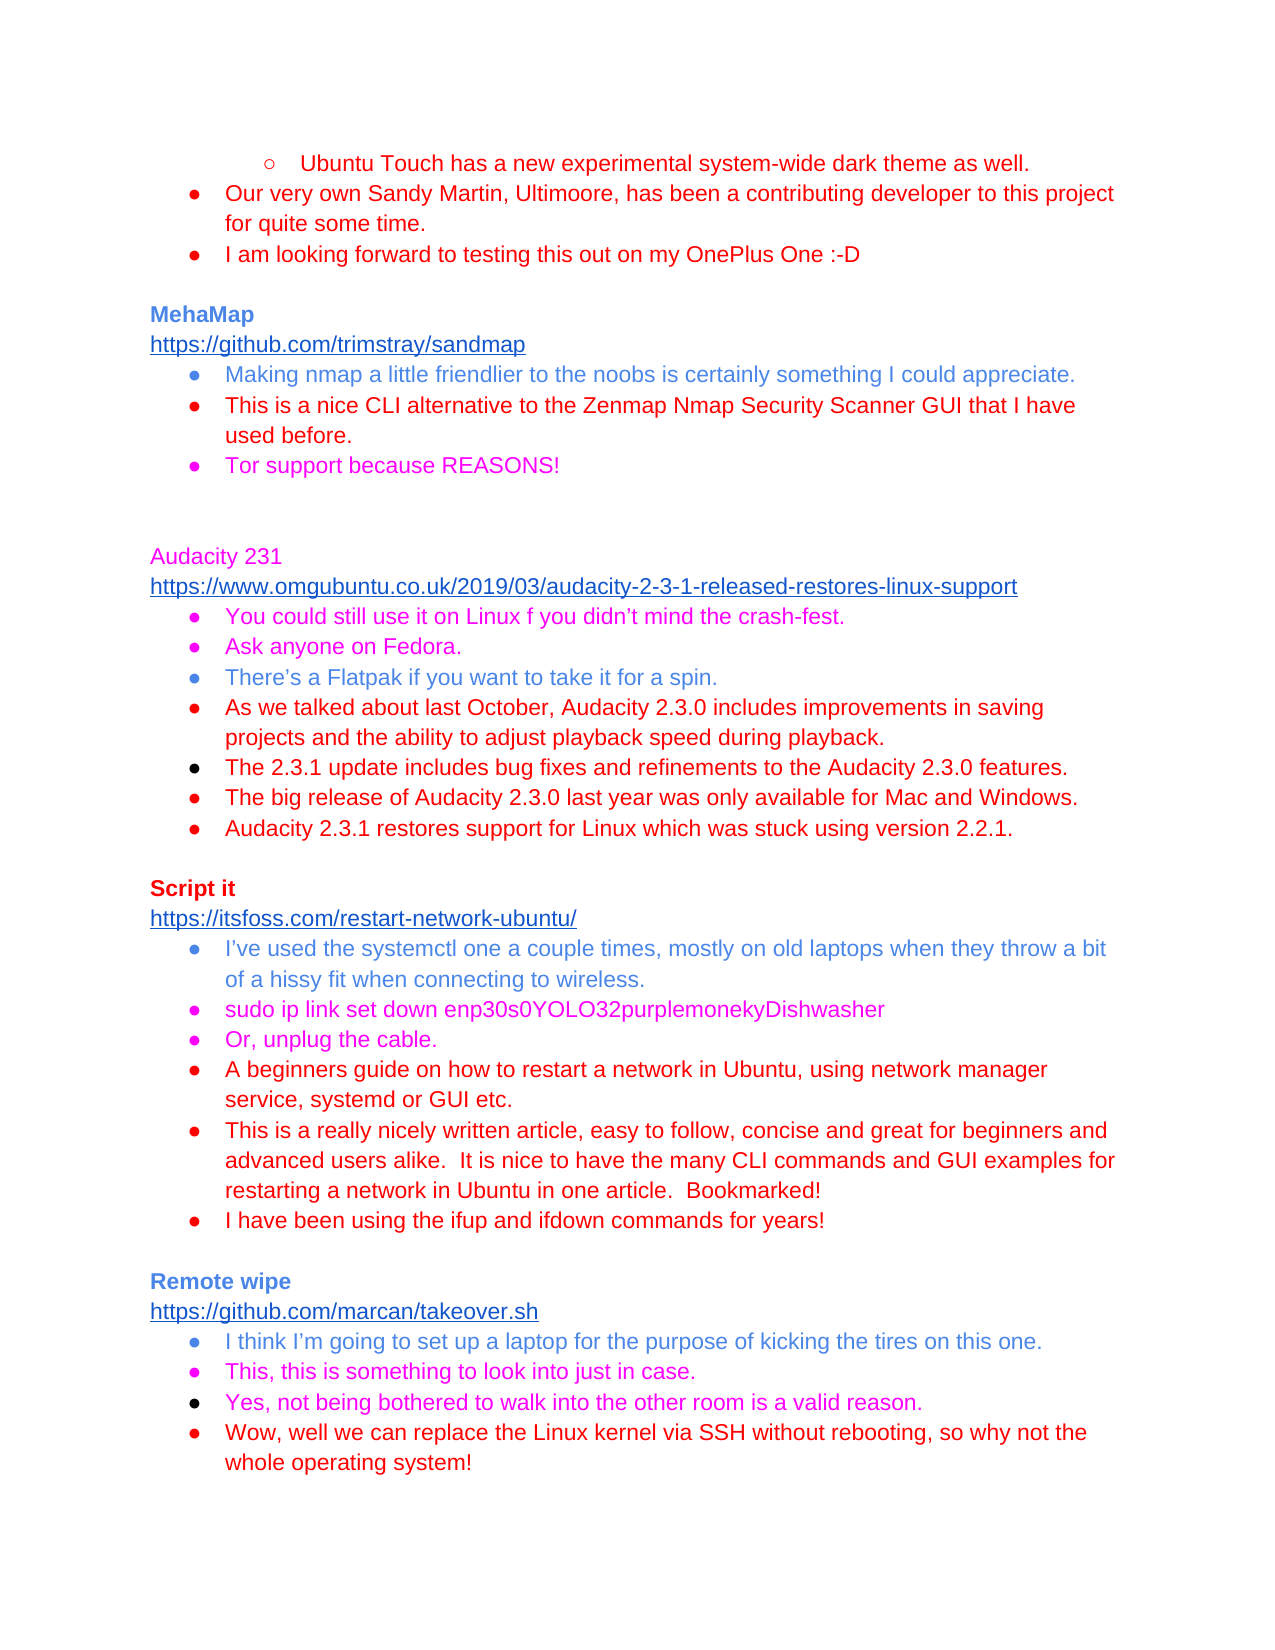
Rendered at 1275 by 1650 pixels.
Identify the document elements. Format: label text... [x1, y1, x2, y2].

list Ubuntu Touch has a new experimental system-wide dark theme as well. [262, 150, 1125, 176]
text Script it [150, 875, 1125, 901]
list Audacity 2.3.1 restores support for Linux which was stuck using version 2.2.1. [187, 814, 1125, 841]
list You could still use it on Linux f you didn’t mind the crash-fest. [187, 603, 1125, 629]
list I’ve used the systemctl one a couple times, mostly on old laptops when they throw a bit of a hissy fit when connecting to wireless. [187, 935, 1125, 992]
list sudo ip link set down enp30s0YOLO32purplemonekyDishwasher [187, 996, 1125, 1022]
list This is a nice CLI alternative to the Zenmap Nmap Security Scanner GUI that I have used before. [187, 392, 1125, 448]
list There’s a Flatpak if you want to take it for a spin. [187, 663, 1125, 690]
list The big release of Audacity 2.3.0 last year was only available for Mac and Windows. [187, 784, 1125, 811]
list This is a really nicely written article, easy to follow, concise and great for beginners and advanced users alike. It is nice to have the many CLI commands and GUI examples for restarting a network in Ubuntu in one article. Bookmarked! [187, 1117, 1125, 1203]
list Making nmap a little friendlier to the noobs is certainly something I could appreciate. [187, 361, 1125, 388]
list I think I’m going to set up a laptop for the purpose of kicking the tires on this one. [187, 1328, 1125, 1354]
text Remote wipe [150, 1268, 1125, 1294]
list A beginners guide on how to restart a network in Ubuntu, using network manager service, systemd or GUI etc. [187, 1056, 1125, 1113]
list Our very own Sandy Martin, Ultimoore, has been a contributing developer to this project for quite some time. [187, 180, 1125, 237]
text https://www.omgubuntu.co.uk/2019/03/audacity-2-3-1-released-restores-linux-support [150, 573, 1125, 599]
list This, this is something to look into just in case. [187, 1358, 1125, 1385]
text https://itsfoss.com/restart-network-ubuntu/ [150, 905, 1125, 932]
list As we talked about last October, Audacity 2.3.0 includes improvements in saving projects and the ability to adjust playback speed during playback. [187, 694, 1125, 750]
text https://github.com/marcan/takeover.sh [150, 1298, 1125, 1324]
text https://github.com/trimstray/sandmap [150, 331, 1125, 358]
text Audacity 231 [150, 543, 1125, 569]
list I am looking forward to testing this out on my OnePlus One :-D [187, 241, 1125, 267]
list The 2.3.1 update includes bug fixes and refinements to the Audacity 2.3.0 features. [187, 754, 1125, 781]
list Yes, not being bothered to walk into the other room is a valid reason. [187, 1388, 1125, 1415]
list Ask anyone on Fedora. [187, 633, 1125, 660]
list I have been using the ifup and ifdown commands for years! [187, 1207, 1125, 1234]
list Or, unplug the cable. [187, 1026, 1125, 1052]
text MehaMap [150, 301, 1125, 327]
list Tor support because REASONS! [187, 452, 1125, 478]
list Wow, well we can replace the Linux kernel via SSH without rebooting, so why not the whole operating system! [187, 1419, 1125, 1475]
